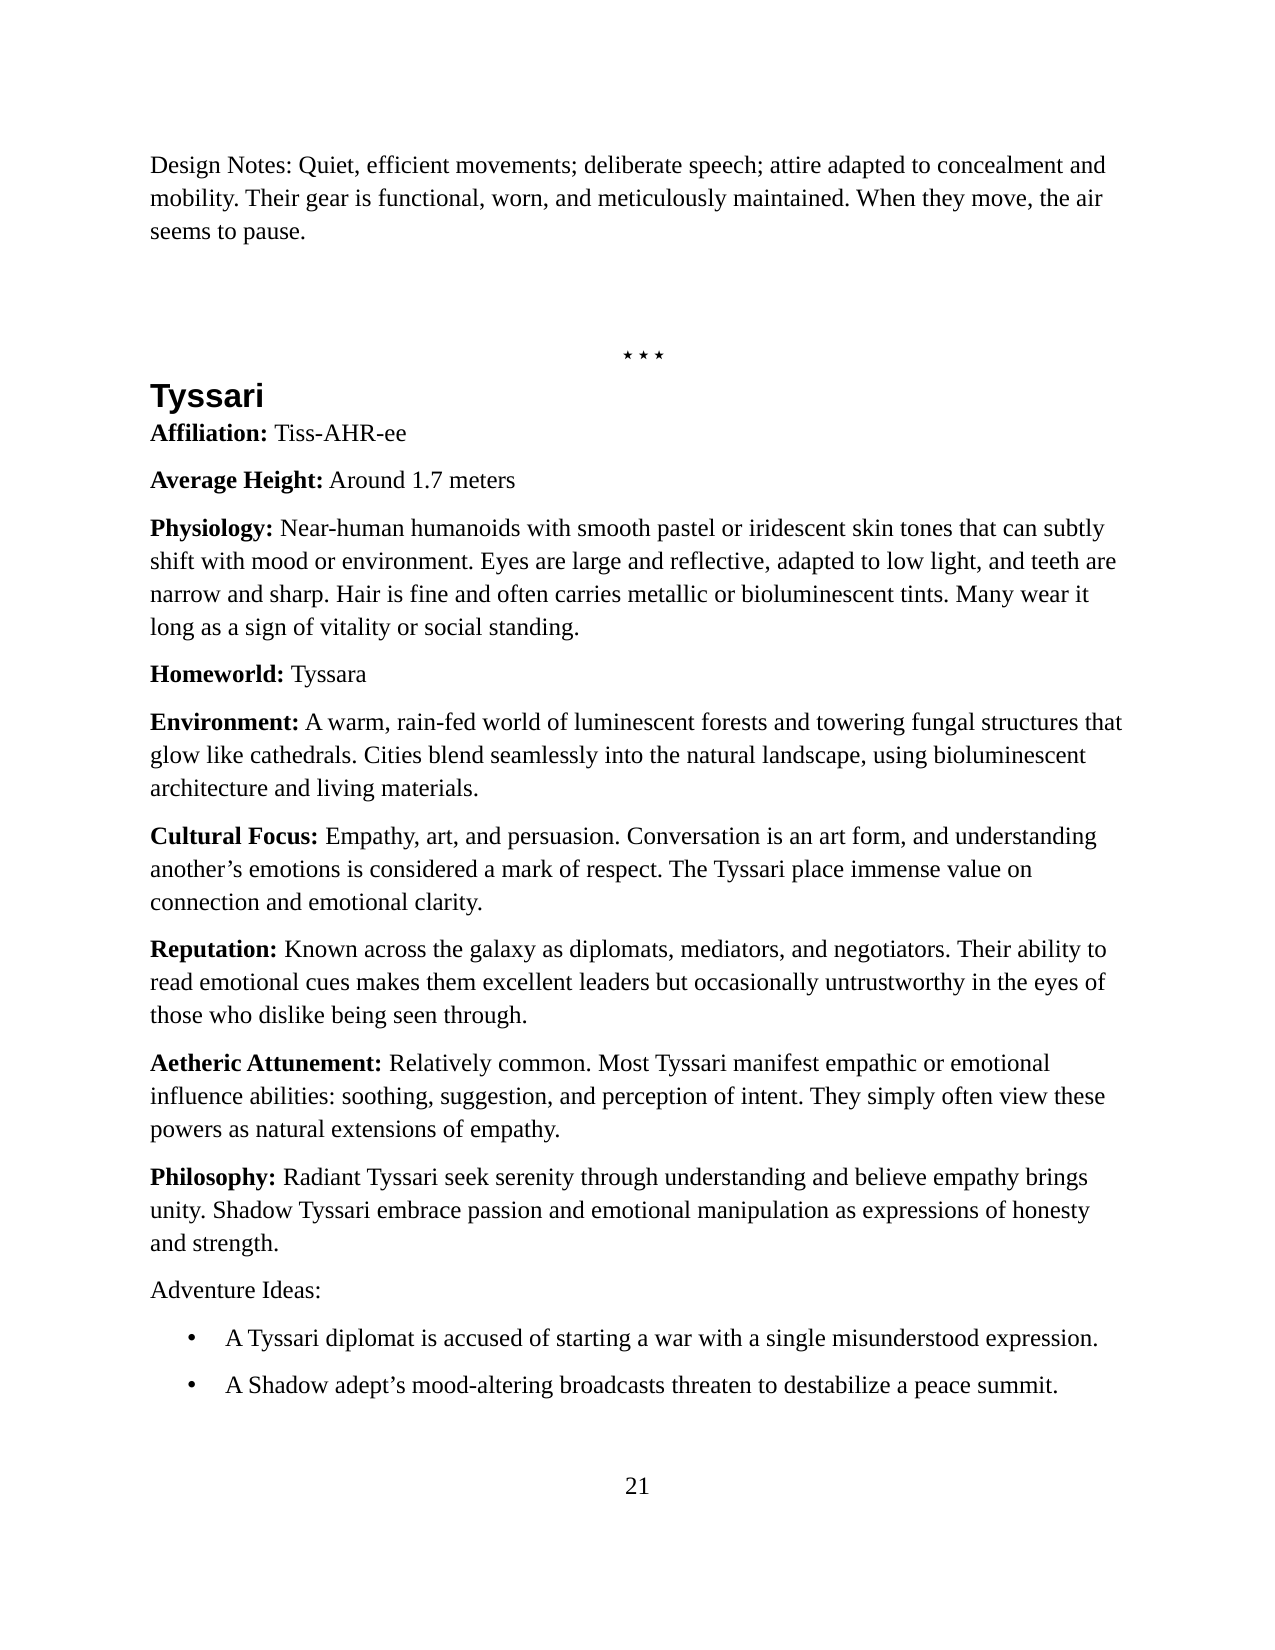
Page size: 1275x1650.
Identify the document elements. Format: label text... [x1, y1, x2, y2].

text Radiant Tyssari seek serenity through understanding and believe empathy brings unity. Shadow Tyssari embrace passion and emotional manipulation as expressions of honesty and strength. [150, 1162, 1125, 1257]
text Tiss-AHR-ee [268, 418, 1125, 446]
text Average Height: [150, 465, 324, 494]
text Known across the galaxy as diplomats, mediators, and negotiators. Their ability to read emotional cues makes them excellent leaders but occasionally untrustworthy in the eyes of those who dislike being seen through. [150, 934, 1125, 1029]
text Near-human humanoids with smooth pastel or iridescent skin tones that can subtly shift with mood or environment. Eyes are large and reflective, adapted to low light, and teeth are narrow and sharp. Hair is fine and often carries metallic or bioluminescent tints. Many wear it long as a sign of vitality or social standing. [150, 513, 1125, 641]
text Aetheric Attunement: [150, 1048, 383, 1077]
text Physiology: [150, 513, 274, 542]
text ⋆⋆⋆ [162, 340, 1125, 369]
text A warm, rain-fed world of luminescent forests and towering fungal structures that glow like cathedrals. Cities blend seamlessly into the natural landscape, using bioluminescent architecture and living materials. [150, 707, 1125, 802]
text Affiliation: [150, 418, 268, 446]
list A Shadow adept’s mood-altering broadcasts threaten to destabilize a peace summit. [187, 1371, 1125, 1399]
text Philosophy: [150, 1162, 277, 1191]
text Homeworld: [150, 659, 285, 688]
text Empathy, art, and persuasion. Conversation is an art form, and understanding another’s emotions is considered a mark of respect. The Tyssari place immense value on connection and emotional clarity. [150, 821, 1125, 916]
text Around 1.7 meters [324, 465, 1125, 494]
text Relatively common. Most Tyssari manifest empathic or emotional influence abilities: soothing, suggestion, and perception of intent. They simply often view these powers as natural extensions of empathy. [150, 1048, 1125, 1143]
subtitle Tyssari [150, 376, 1125, 415]
list A Tyssari diplomat is accused of starting a war with a single misunderstood expression. [187, 1323, 1125, 1352]
text Adventure Ideas: [150, 1275, 1125, 1304]
text Reputation: [150, 934, 278, 963]
text Environment: [150, 707, 300, 736]
text Cultural Focus: [150, 821, 319, 849]
text Design Notes: Quiet, efficient movements; deliberate speech; attire adapted to concealment and mobility. Their gear is functional, worn, and meticulously maintained. When they move, the air seems to pause. [150, 150, 1125, 245]
text Tyssara [285, 659, 1125, 688]
